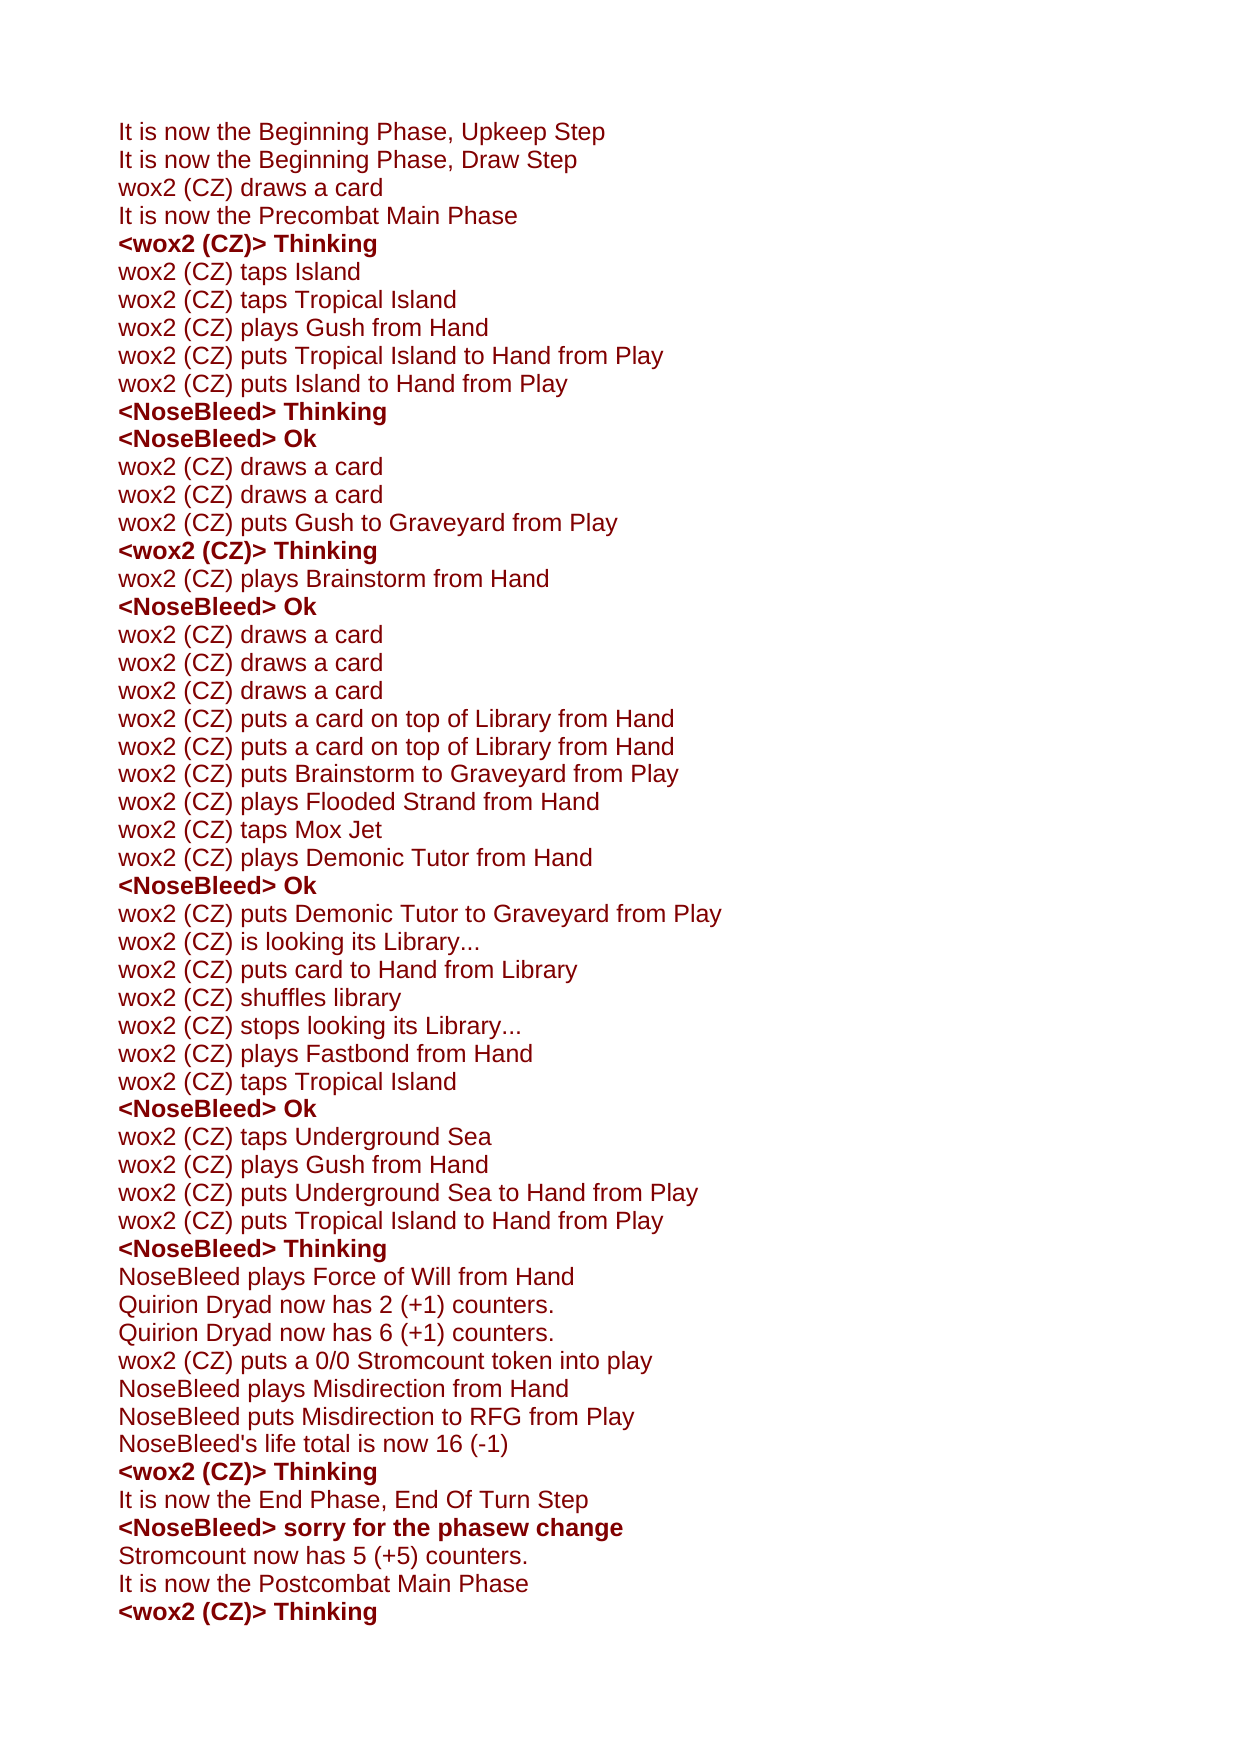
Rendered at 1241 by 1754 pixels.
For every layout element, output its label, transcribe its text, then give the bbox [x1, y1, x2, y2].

text wox2 (CZ) plays Flooded Strand from Hand [118, 788, 1122, 816]
text <NoseBleed> Thinking [118, 397, 1122, 425]
text wox2 (CZ) puts Tropical Island to Hand from Play [118, 1207, 1122, 1235]
text wox2 (CZ) puts a card on top of Library from Hand [118, 704, 1122, 732]
text <NoseBleed> Ok [118, 1095, 1122, 1123]
text wox2 (CZ) puts Gush to Graveyard from Play [118, 509, 1122, 537]
text NoseBleed puts Misdirection to RFG from Play [118, 1402, 1122, 1430]
text It is now the Beginning Phase, Upkeep Step [118, 118, 1122, 146]
text <NoseBleed> sorry for the phasew change [118, 1514, 1122, 1542]
text wox2 (CZ) taps Tropical Island [118, 286, 1122, 313]
text wox2 (CZ) taps Tropical Island [118, 1067, 1122, 1095]
text wox2 (CZ) puts a 0/0 Stromcount token into play [118, 1346, 1122, 1374]
text wox2 (CZ) puts Island to Hand from Play [118, 369, 1122, 397]
text <NoseBleed> Ok [118, 593, 1122, 621]
text It is now the Beginning Phase, Draw Step [118, 146, 1122, 174]
text NoseBleed plays Misdirection from Hand [118, 1374, 1122, 1402]
text wox2 (CZ) taps Mox Jet [118, 816, 1122, 844]
text <wox2 (CZ)> Thinking [118, 537, 1122, 565]
text NoseBleed's life total is now 16 (-1) [118, 1430, 1122, 1458]
text wox2 (CZ) draws a card [118, 648, 1122, 676]
text <NoseBleed> Ok [118, 425, 1122, 453]
text <NoseBleed> Thinking [118, 1235, 1122, 1263]
text wox2 (CZ) stops looking its Library... [118, 1011, 1122, 1039]
text wox2 (CZ) puts a card on top of Library from Hand [118, 732, 1122, 760]
text wox2 (CZ) plays Gush from Hand [118, 1151, 1122, 1179]
text <wox2 (CZ)> Thinking [118, 230, 1122, 258]
text wox2 (CZ) taps Underground Sea [118, 1123, 1122, 1151]
text wox2 (CZ) draws a card [118, 676, 1122, 704]
text <NoseBleed> Ok [118, 872, 1122, 900]
text It is now the End Phase, End Of Turn Step [118, 1486, 1122, 1514]
text wox2 (CZ) puts card to Hand from Library [118, 956, 1122, 983]
text <wox2 (CZ)> Thinking [118, 1598, 1122, 1626]
text wox2 (CZ) draws a card [118, 453, 1122, 481]
text wox2 (CZ) taps Island [118, 258, 1122, 286]
text It is now the Precombat Main Phase [118, 202, 1122, 230]
text wox2 (CZ) draws a card [118, 481, 1122, 509]
text Stromcount now has 5 (+5) counters. [118, 1542, 1122, 1570]
text Quirion Dryad now has 6 (+1) counters. [118, 1318, 1122, 1346]
text wox2 (CZ) puts Tropical Island to Hand from Play [118, 341, 1122, 369]
text It is now the Postcombat Main Phase [118, 1570, 1122, 1598]
text NoseBleed plays Force of Will from Hand [118, 1263, 1122, 1291]
text wox2 (CZ) puts Brainstorm to Graveyard from Play [118, 760, 1122, 788]
text wox2 (CZ) is looking its Library... [118, 928, 1122, 956]
text Quirion Dryad now has 2 (+1) counters. [118, 1291, 1122, 1318]
text wox2 (CZ) draws a card [118, 621, 1122, 648]
text wox2 (CZ) puts Demonic Tutor to Graveyard from Play [118, 900, 1122, 928]
text wox2 (CZ) plays Fastbond from Hand [118, 1039, 1122, 1067]
text wox2 (CZ) plays Brainstorm from Hand [118, 565, 1122, 593]
text wox2 (CZ) puts Underground Sea to Hand from Play [118, 1179, 1122, 1207]
text wox2 (CZ) shuffles library [118, 983, 1122, 1011]
text <wox2 (CZ)> Thinking [118, 1458, 1122, 1486]
text wox2 (CZ) draws a card [118, 174, 1122, 202]
text wox2 (CZ) plays Gush from Hand [118, 313, 1122, 341]
text wox2 (CZ) plays Demonic Tutor from Hand [118, 844, 1122, 872]
